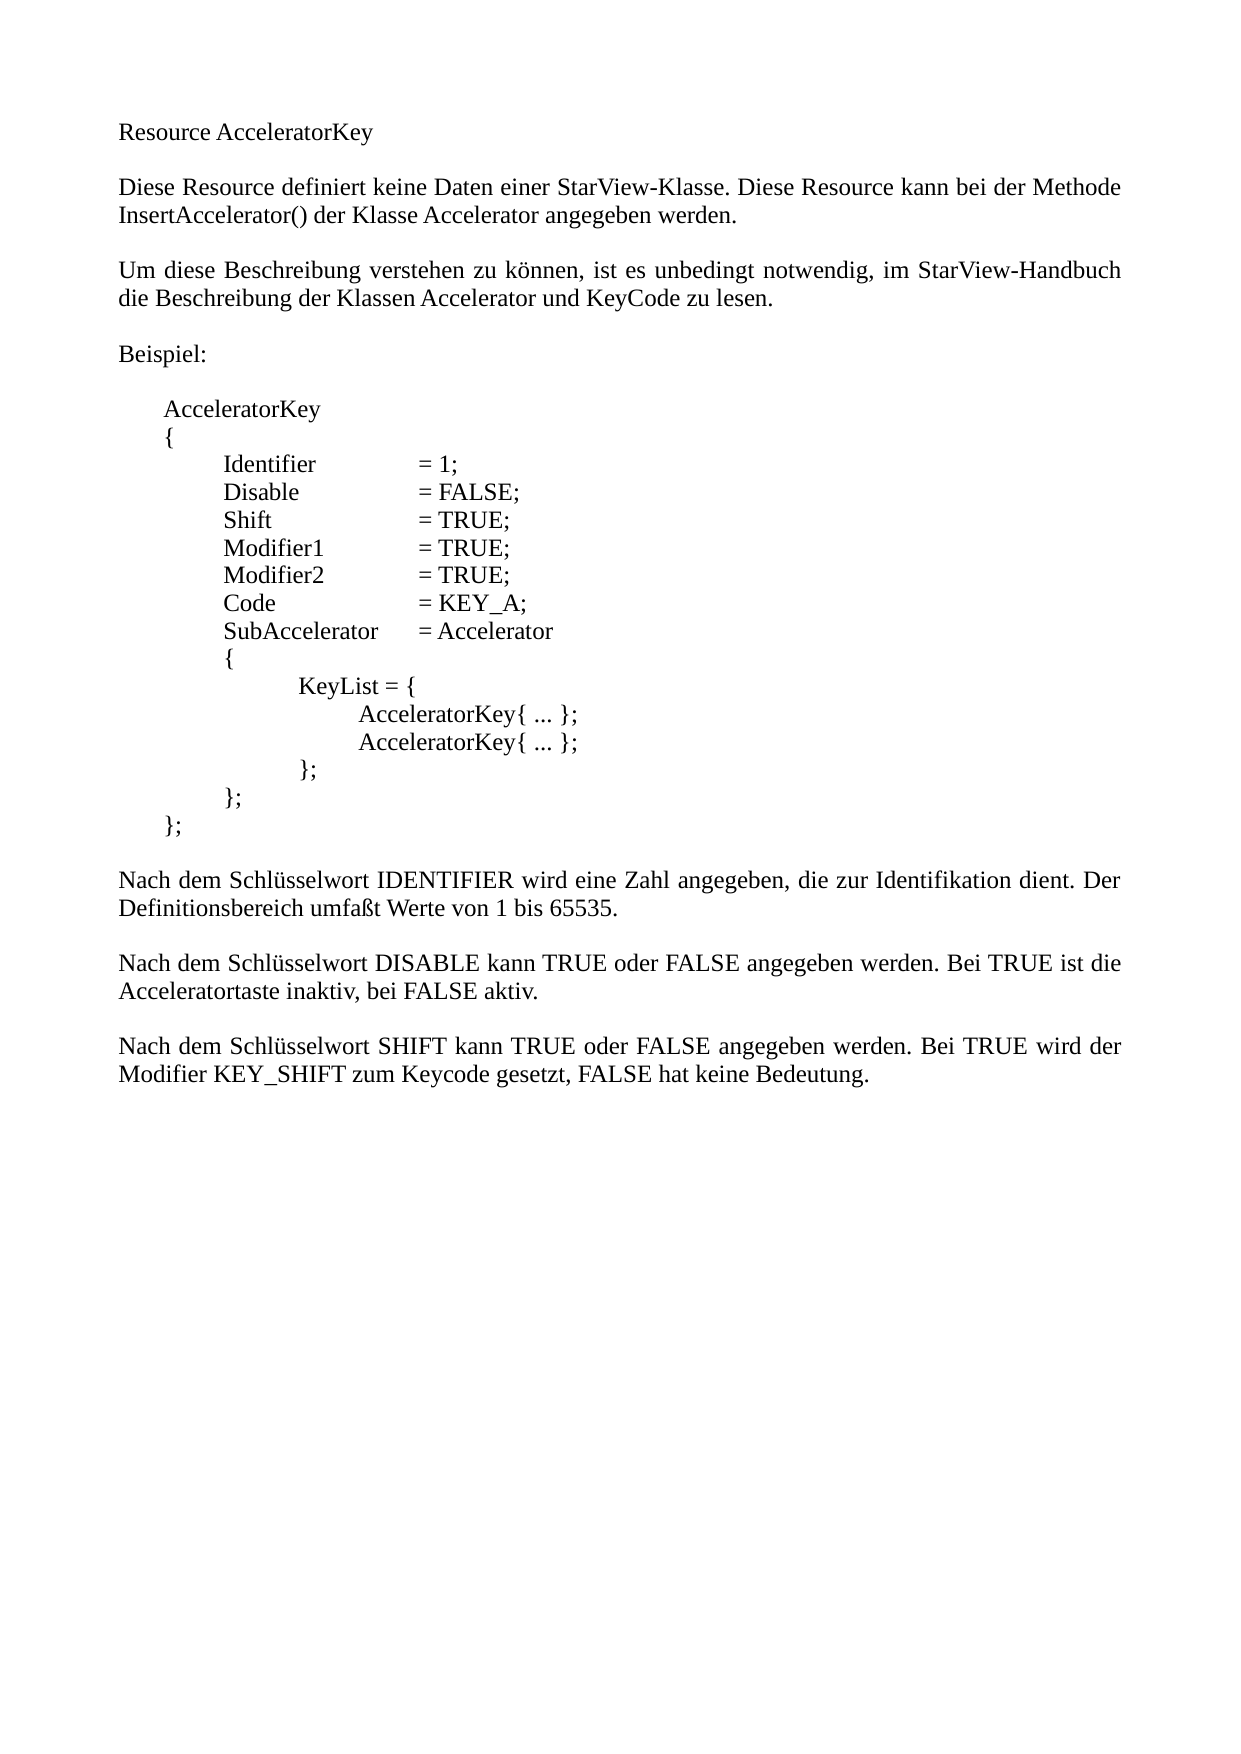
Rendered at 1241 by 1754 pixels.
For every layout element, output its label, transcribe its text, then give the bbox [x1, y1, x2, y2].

list Identifier = 1; [118, 451, 1122, 478]
list AcceleratorKey{ ... }; [118, 700, 1122, 728]
list }; [118, 783, 1122, 811]
list AcceleratorKey [118, 395, 1122, 423]
text Nach dem Schlüsselwort IDENTIFIER wird eine Zahl angegeben, die zur Identifikation dient. Der Definitionsbereich umfaßt Werte von 1 bis 65535. [118, 866, 1122, 922]
list }; [118, 811, 1122, 838]
text Beispiel: [118, 340, 1122, 367]
list KeyList = { [118, 672, 1122, 700]
list }; [118, 755, 1122, 783]
text Um diese Beschreibung verstehen zu können, ist es unbedingt notwendig, im StarView-Handbuch die Beschreibung der Klassen Accelerator und KeyCode zu lesen. [118, 257, 1122, 312]
list { [118, 644, 1122, 672]
list Modifier1 = TRUE; [118, 534, 1122, 561]
list Disable = FALSE; [118, 478, 1122, 506]
text Nach dem Schlüsselwort DISABLE kann TRUE oder FALSE angegeben werden. Bei TRUE ist die Acceleratortaste inaktiv, bei FALSE aktiv. [118, 949, 1122, 1005]
text Nach dem Schlüsselwort SHIFT kann TRUE oder FALSE angegeben werden. Bei TRUE wird der Modifier KEY_SHIFT zum Keycode gesetzt, FALSE hat keine Bedeutung. [118, 1032, 1122, 1088]
text Resource AcceleratorKey [118, 118, 1122, 146]
list Modifier2 = TRUE; [118, 561, 1122, 589]
list SubAccelerator = Accelerator [118, 617, 1122, 644]
list Shift = TRUE; [118, 506, 1122, 534]
list Code = KEY_A; [118, 589, 1122, 617]
list AcceleratorKey{ ... }; [118, 728, 1122, 755]
text Diese Resource definiert keine Daten einer StarView-Klasse. Diese Resource kann bei der Methode InsertAccelerator() der Klasse Accelerator angegeben werden. [118, 173, 1122, 229]
list { [118, 423, 1122, 451]
